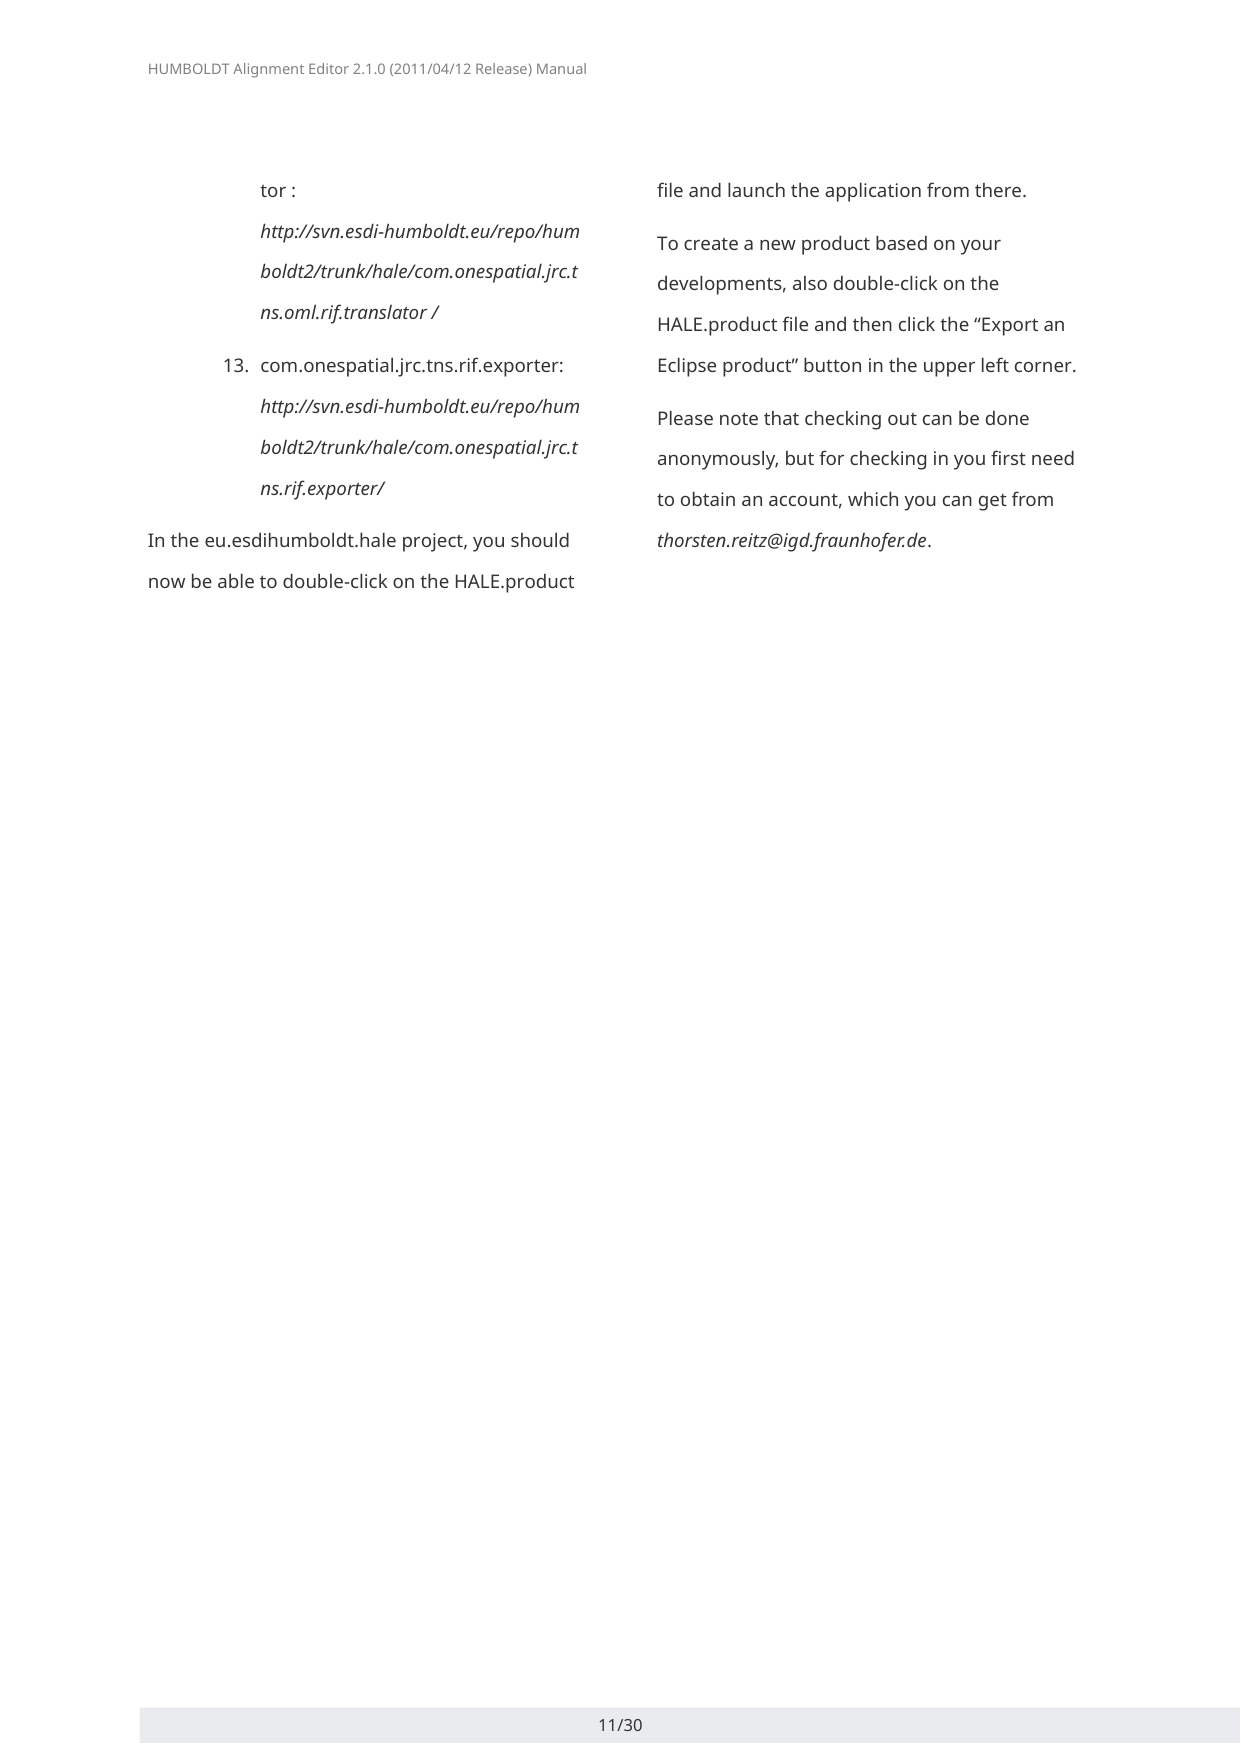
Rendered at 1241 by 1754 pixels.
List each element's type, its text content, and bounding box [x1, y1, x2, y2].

list com.onespatial.jrc.tns.rif.exporter: http://svn.esdi-humboldt.eu/repo/humboldt2/trunk/hale/com.onespatial.jrc.tns.rif.exporter/ [223, 352, 583, 500]
list tor : http://svn.esdi-humboldt.eu/repo/humboldt2/trunk/hale/com.onespatial.jrc.tns.oml.rif.translator / [223, 177, 583, 325]
text file and launch the application from there. [657, 177, 1092, 203]
text In the eu.esdihumboldt.hale project, you should now be able to double-click on the HALE.product [148, 527, 583, 594]
text To create a new product based on your developments, also double-click on the HALE.product file and then click the “Export an Eclipse product” button in the upper left corner. [657, 230, 1092, 378]
text Please note that checking out can be done anonymously, but for checking in you first need to obtain an account, which you can get from thorsten.reitz@igd.fraunhofer.de. [657, 405, 1092, 553]
